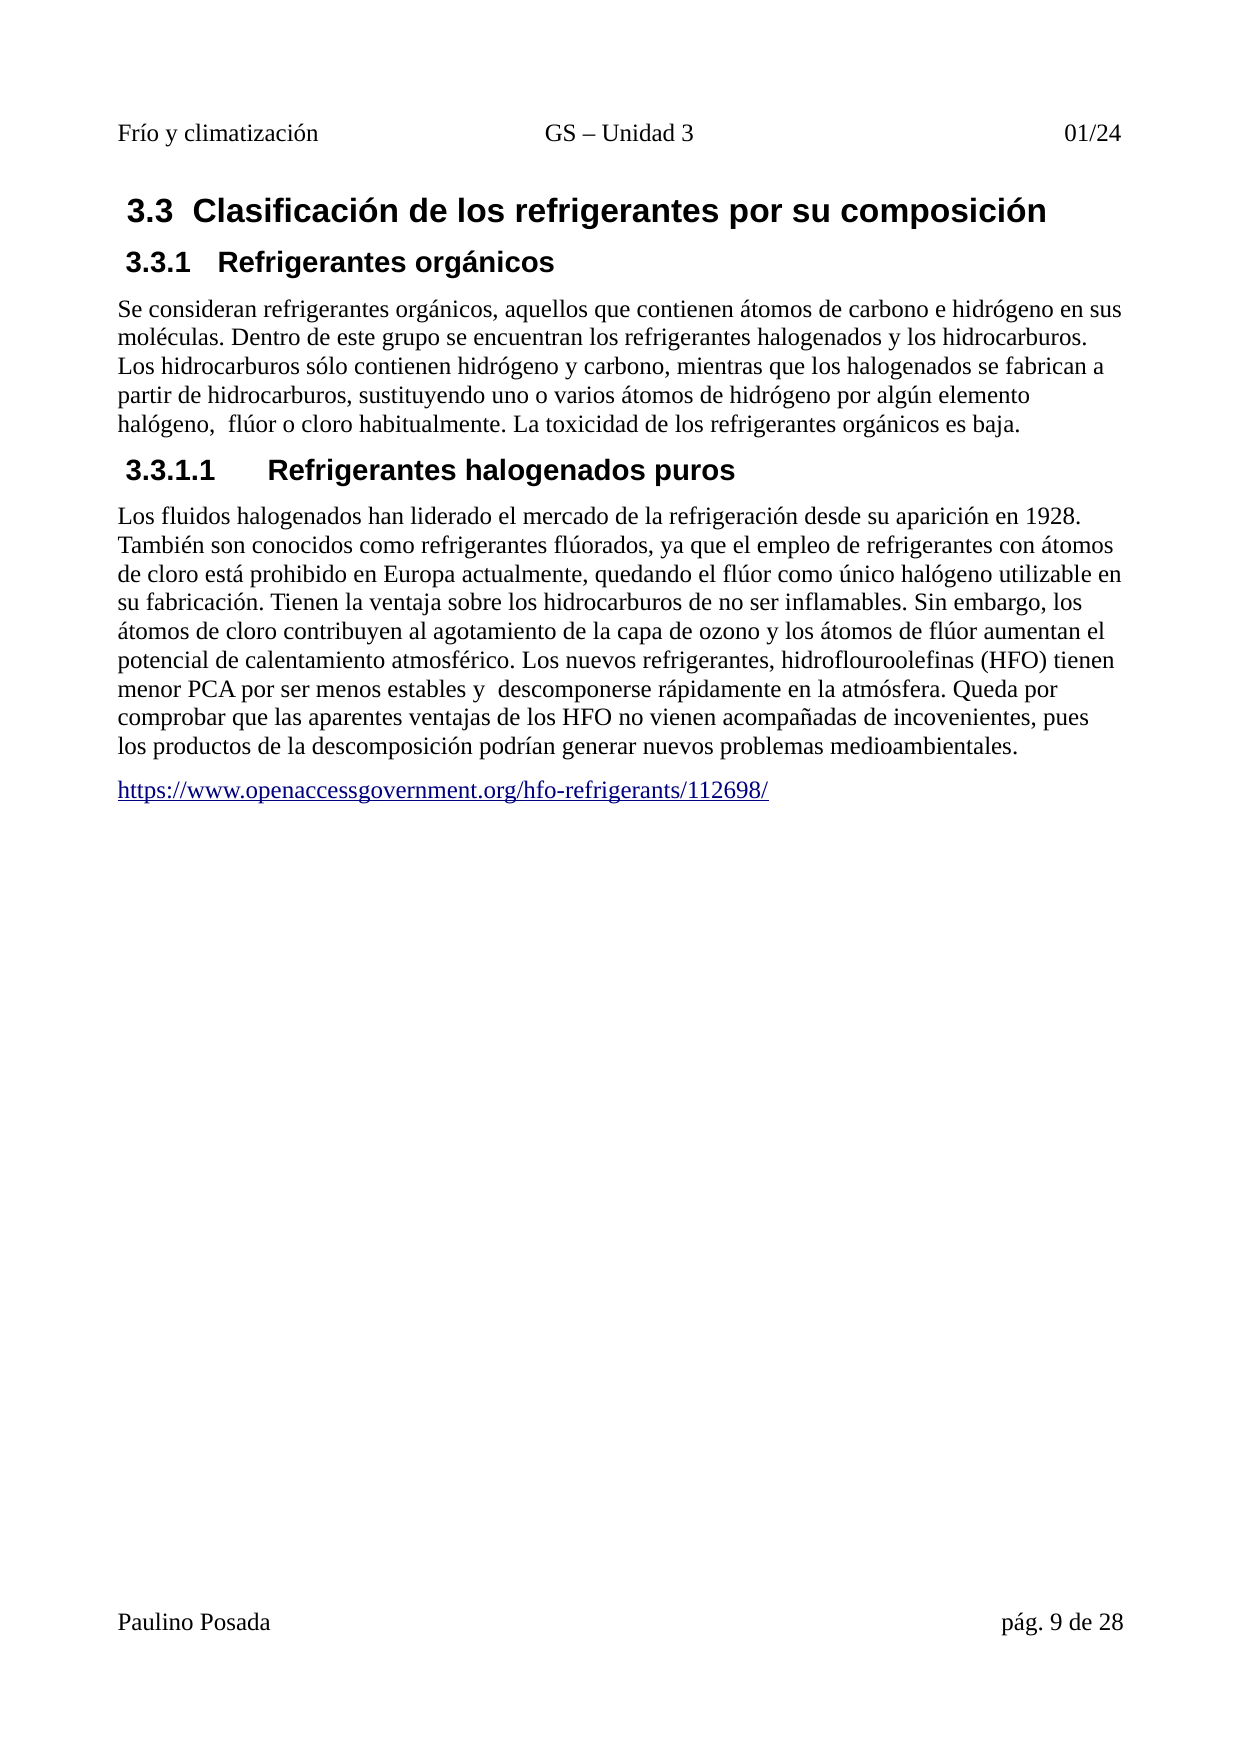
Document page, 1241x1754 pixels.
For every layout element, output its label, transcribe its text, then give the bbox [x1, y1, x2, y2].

subtitle Clasificación de los refrigerantes por su composición [117, 191, 1123, 230]
text Se consideran refrigerantes orgánicos, aquellos que contienen átomos de carbono e hidrógeno en sus moléculas. Dentro de este grupo se encuentran los refrigerantes halogenados y los hidrocarburos. Los hidrocarburos sólo contienen hidrógeno y carbono, mientras que los halogenados se fabrican a partir de hidrocarburos, sustituyendo uno o varios átomos de hidrógeno por algún elemento halógeno, flúor o cloro habitualmente. La toxicidad de los refrigerantes orgánicos es baja. [117, 294, 1123, 437]
subtitle Refrigerantes orgánicos [117, 245, 1123, 279]
subtitle Refrigerantes halogenados puros [117, 452, 1123, 486]
text https://www.openaccessgovernment.org/hfo-refrigerants/112698/ [117, 775, 1123, 804]
text Los fluidos halogenados han liderado el mercado de la refrigeración desde su aparición en 1928. También son conocidos como refrigerantes flúorados, ya que el empleo de refrigerantes con átomos de cloro está prohibido en Europa actualmente, quedando el flúor como único halógeno utilizable en su fabricación. Tienen la ventaja sobre los hidrocarburos de no ser inflamables. Sin embargo, los átomos de cloro contribuyen al agotamiento de la capa de ozono y los átomos de flúor aumentan el potencial de calentamiento atmosférico. Los nuevos refrigerantes, hidroflouroolefinas (HFO) tienen menor PCA por ser menos estables y descomponerse rápidamente en la atmósfera. Queda por comprobar que las aparentes ventajas de los HFO no vienen acompañadas de incovenientes, pues los productos de la descomposición podrían generar nuevos problemas medioambientales. [117, 501, 1123, 760]
